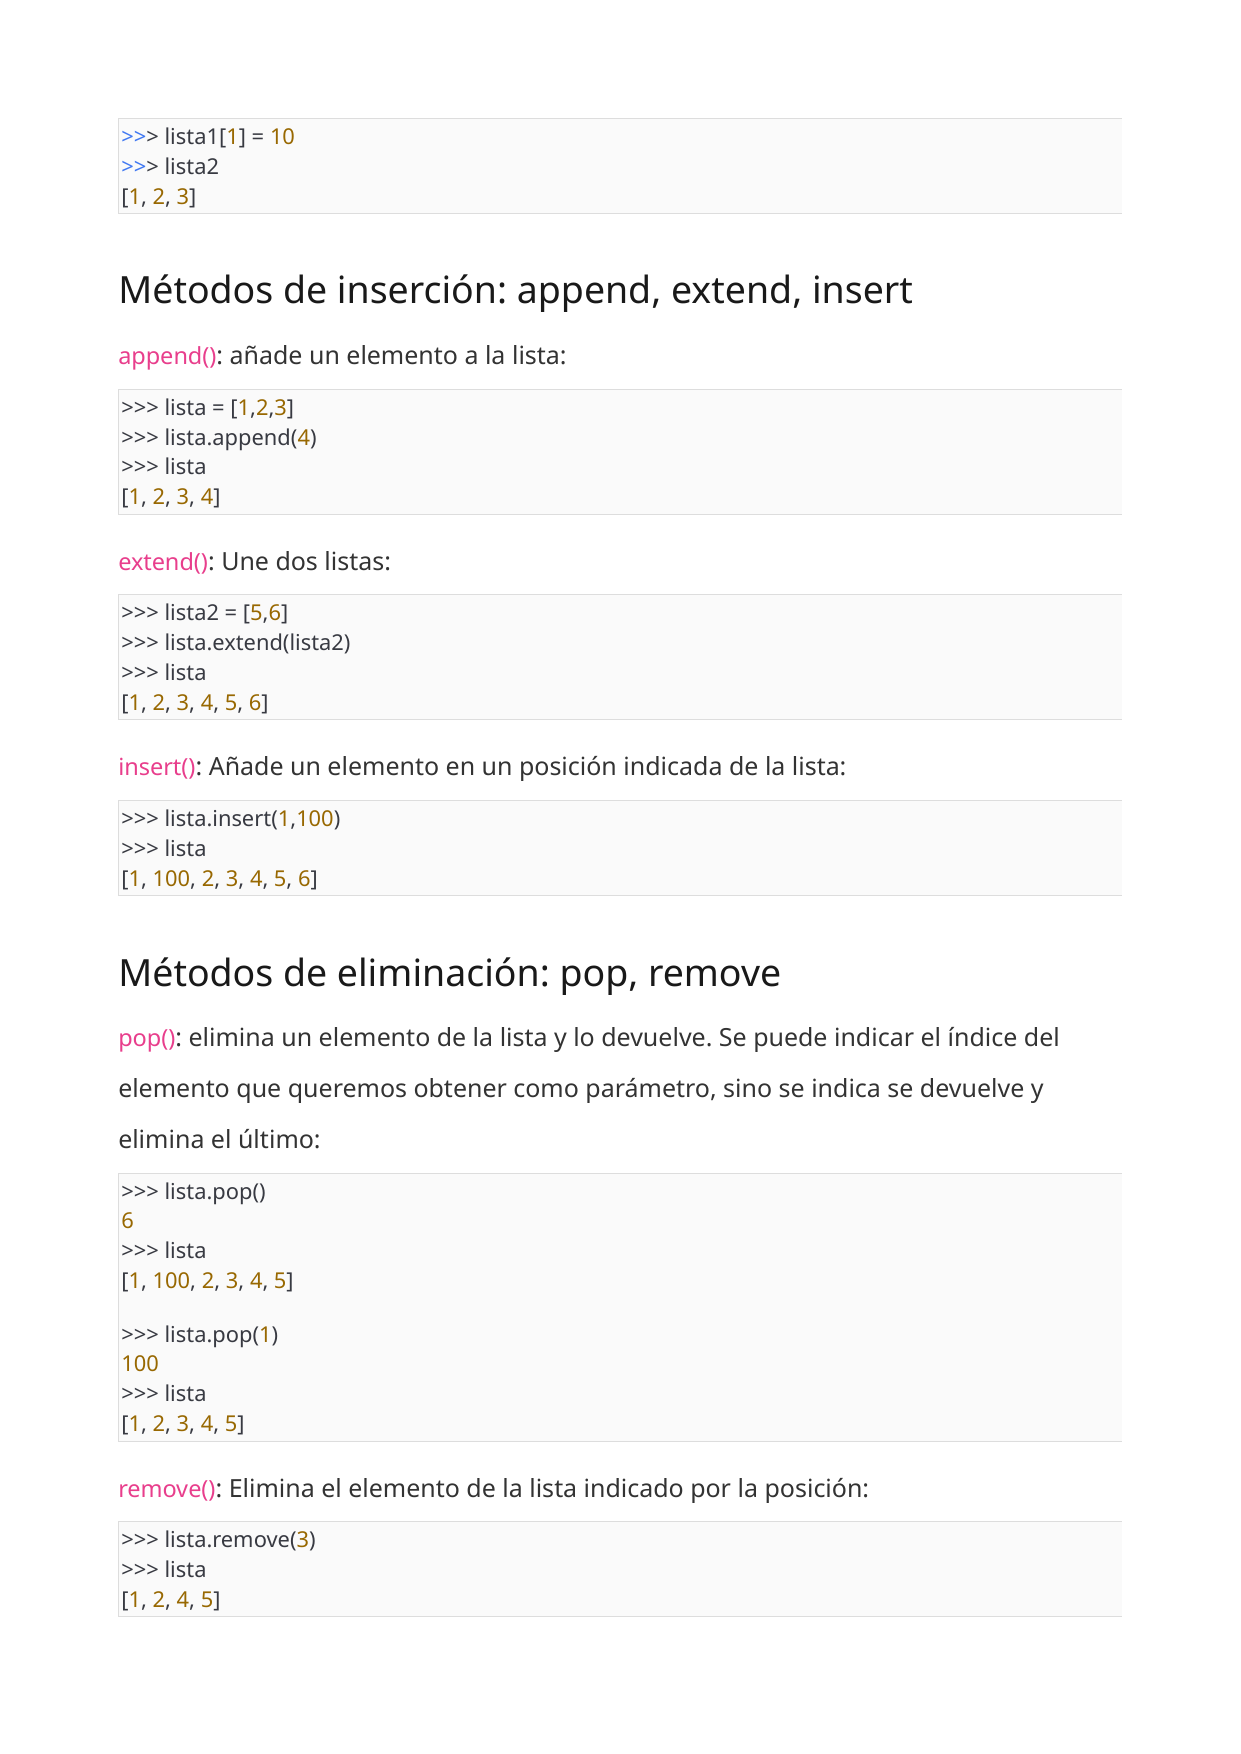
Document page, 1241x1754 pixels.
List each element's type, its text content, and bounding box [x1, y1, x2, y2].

text >>> lista.extend(lista2) [119, 624, 1122, 654]
text pop(): elimina un elemento de la lista y lo devuelve. Se puede indicar el índice del elemento que queremos obtener como parámetro, sino se indica se devuelve y elimina el último: [118, 1019, 1122, 1156]
subtitle Métodos de eliminación: pop, remove [118, 946, 1122, 997]
text >>> lista.append(4) [119, 418, 1122, 448]
text >>> lista [119, 654, 1122, 684]
text [1, 100, 2, 3, 4, 5, 6] [119, 860, 1122, 895]
text >>> lista2 [119, 148, 1122, 178]
text remove(): Elimina el elemento de la lista indicado por la posición: [118, 1470, 1122, 1504]
text >>> lista [119, 448, 1122, 478]
text [1, 2, 3] [119, 178, 1122, 213]
text >>> lista [119, 1232, 1122, 1262]
text extend(): Une dos listas: [118, 543, 1122, 577]
text insert(): Añade un elemento en un posición indicada de la lista: [118, 749, 1122, 783]
text 100 [119, 1345, 1122, 1375]
text >>> lista [119, 830, 1122, 860]
text >>> lista.pop() [119, 1174, 1122, 1202]
text [1, 2, 4, 5] [119, 1581, 1122, 1616]
text >>> lista1[1] = 10 [119, 119, 1122, 148]
text append(): añade un elemento a la lista: [118, 338, 1122, 372]
text >>> lista.remove(3) [119, 1522, 1122, 1551]
text >>> lista [119, 1551, 1122, 1581]
text >>> lista.pop(1) [119, 1316, 1122, 1345]
subtitle Métodos de inserción: append, extend, insert [118, 264, 1122, 315]
text 6 [119, 1202, 1122, 1232]
text >>> lista2 = [5,6] [119, 595, 1122, 624]
text [1, 2, 3, 4] [119, 478, 1122, 514]
text [1, 2, 3, 4, 5] [119, 1405, 1122, 1441]
text >>> lista = [1,2,3] [119, 390, 1122, 418]
text [1, 2, 3, 4, 5, 6] [119, 684, 1122, 719]
text [1, 100, 2, 3, 4, 5] [119, 1262, 1122, 1292]
text >>> lista [119, 1375, 1122, 1405]
text >>> lista.insert(1,100) [119, 801, 1122, 830]
